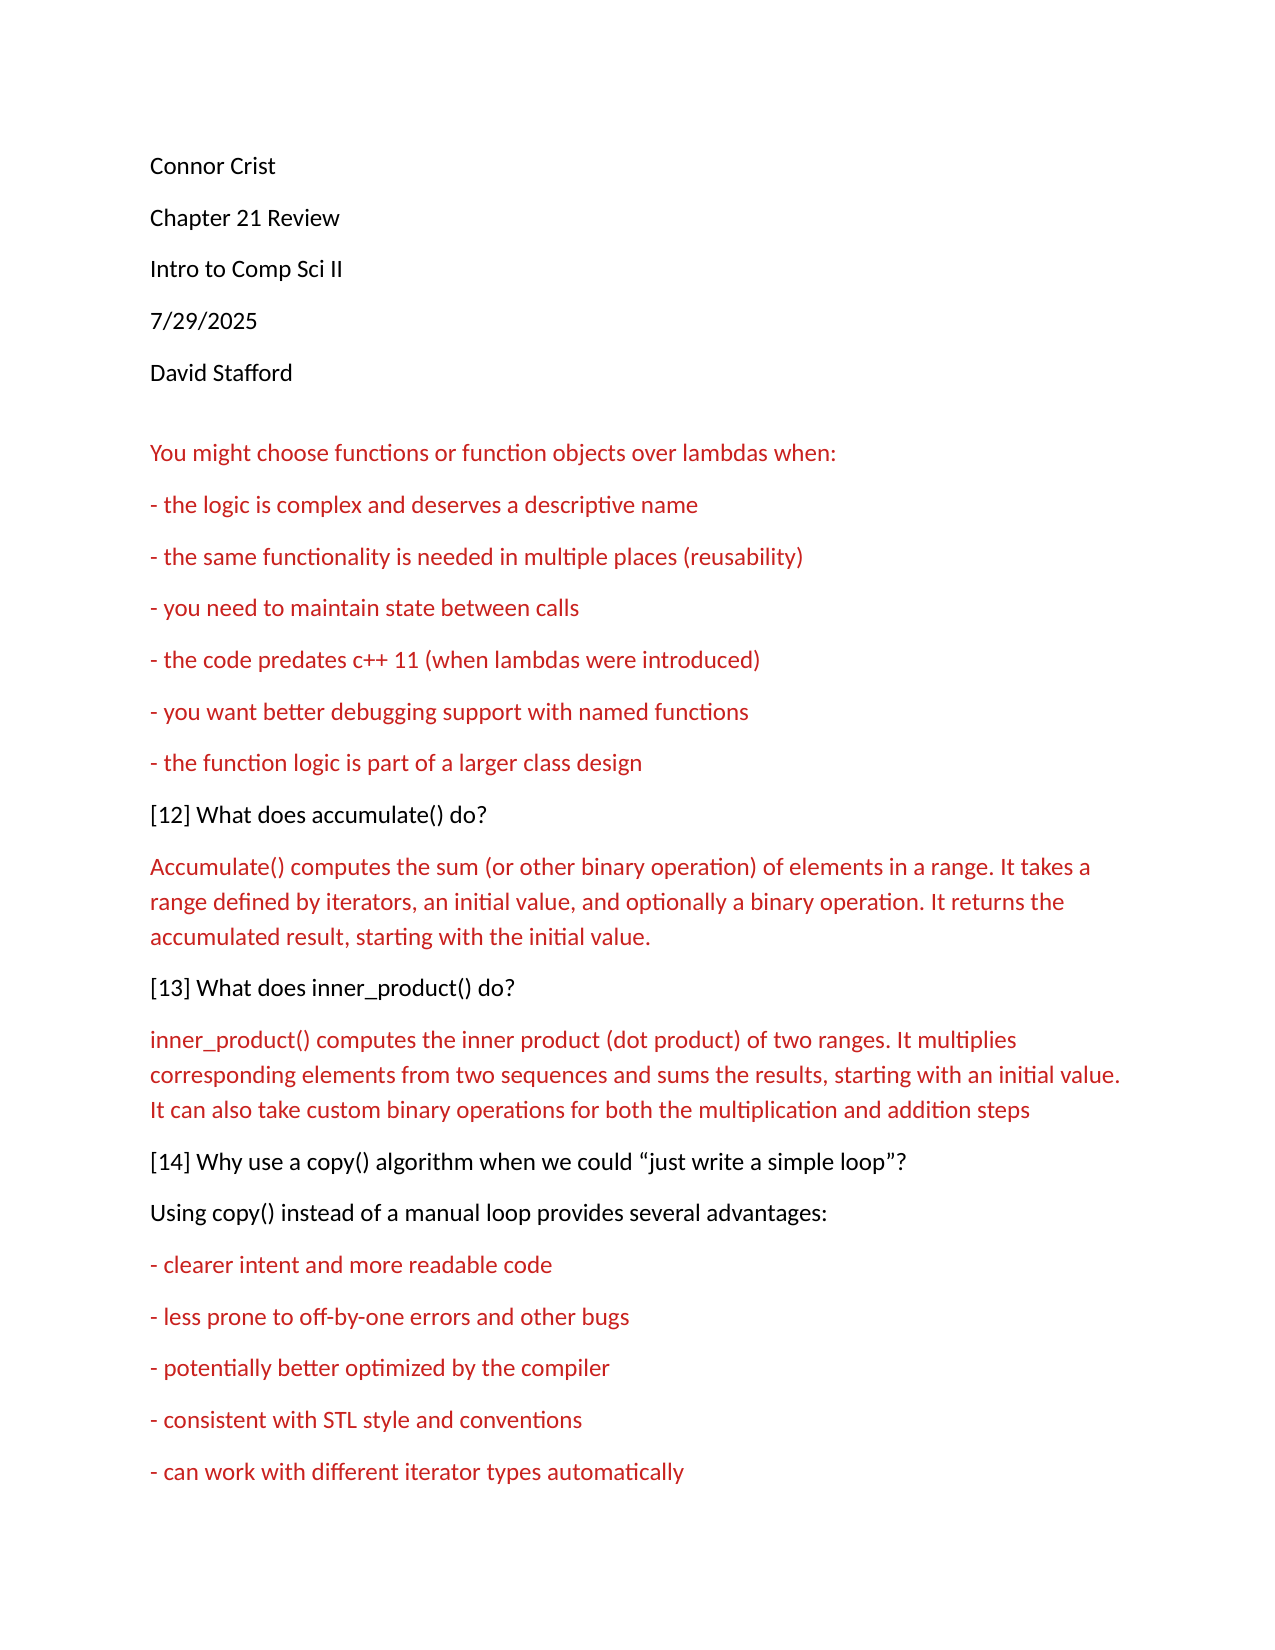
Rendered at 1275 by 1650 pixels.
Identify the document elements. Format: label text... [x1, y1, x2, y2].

text - you need to maintain state between calls [150, 593, 1125, 623]
text [13] What does inner_product() do? [150, 973, 1125, 1003]
text - the logic is complex and deserves a descriptive name [150, 489, 1125, 520]
text You might choose functions or function objects over lambdas when: [150, 438, 1125, 468]
text - the function logic is part of a larger class design [150, 748, 1125, 778]
text - consistent with STL style and conventions [150, 1404, 1125, 1435]
text - you want better debugging support with named functions [150, 696, 1125, 726]
text - clearer intent and more readable code [150, 1249, 1125, 1280]
text - less prone to off-by-one errors and other bugs [150, 1301, 1125, 1331]
text inner_product() computes the inner product (dot product) of two ranges. It multiplies corresponding elements from two sequences and sums the results, starting with an initial value. It can also take custom binary operations for both the multiplication and addition steps [150, 1024, 1125, 1125]
text [14] Why use a copy() algorithm when we could “just write a simple loop”? [150, 1146, 1125, 1176]
text Accumulate() computes the sum (or other binary operation) of elements in a range. It takes a range defined by iterators, an initial value, and optionally a binary operation. It returns the accumulated result, starting with the initial value. [150, 851, 1125, 951]
text - potentially better optimized by the compiler [150, 1353, 1125, 1383]
text [12] What does accumulate() do? [150, 799, 1125, 830]
text - the code predates c++ 11 (when lambdas were introduced) [150, 644, 1125, 675]
text - can work with different iterator types automatically [150, 1456, 1125, 1486]
text - the same functionality is needed in multiple places (reusability) [150, 541, 1125, 571]
text Using copy() instead of a manual loop provides several advantages: [150, 1198, 1125, 1228]
